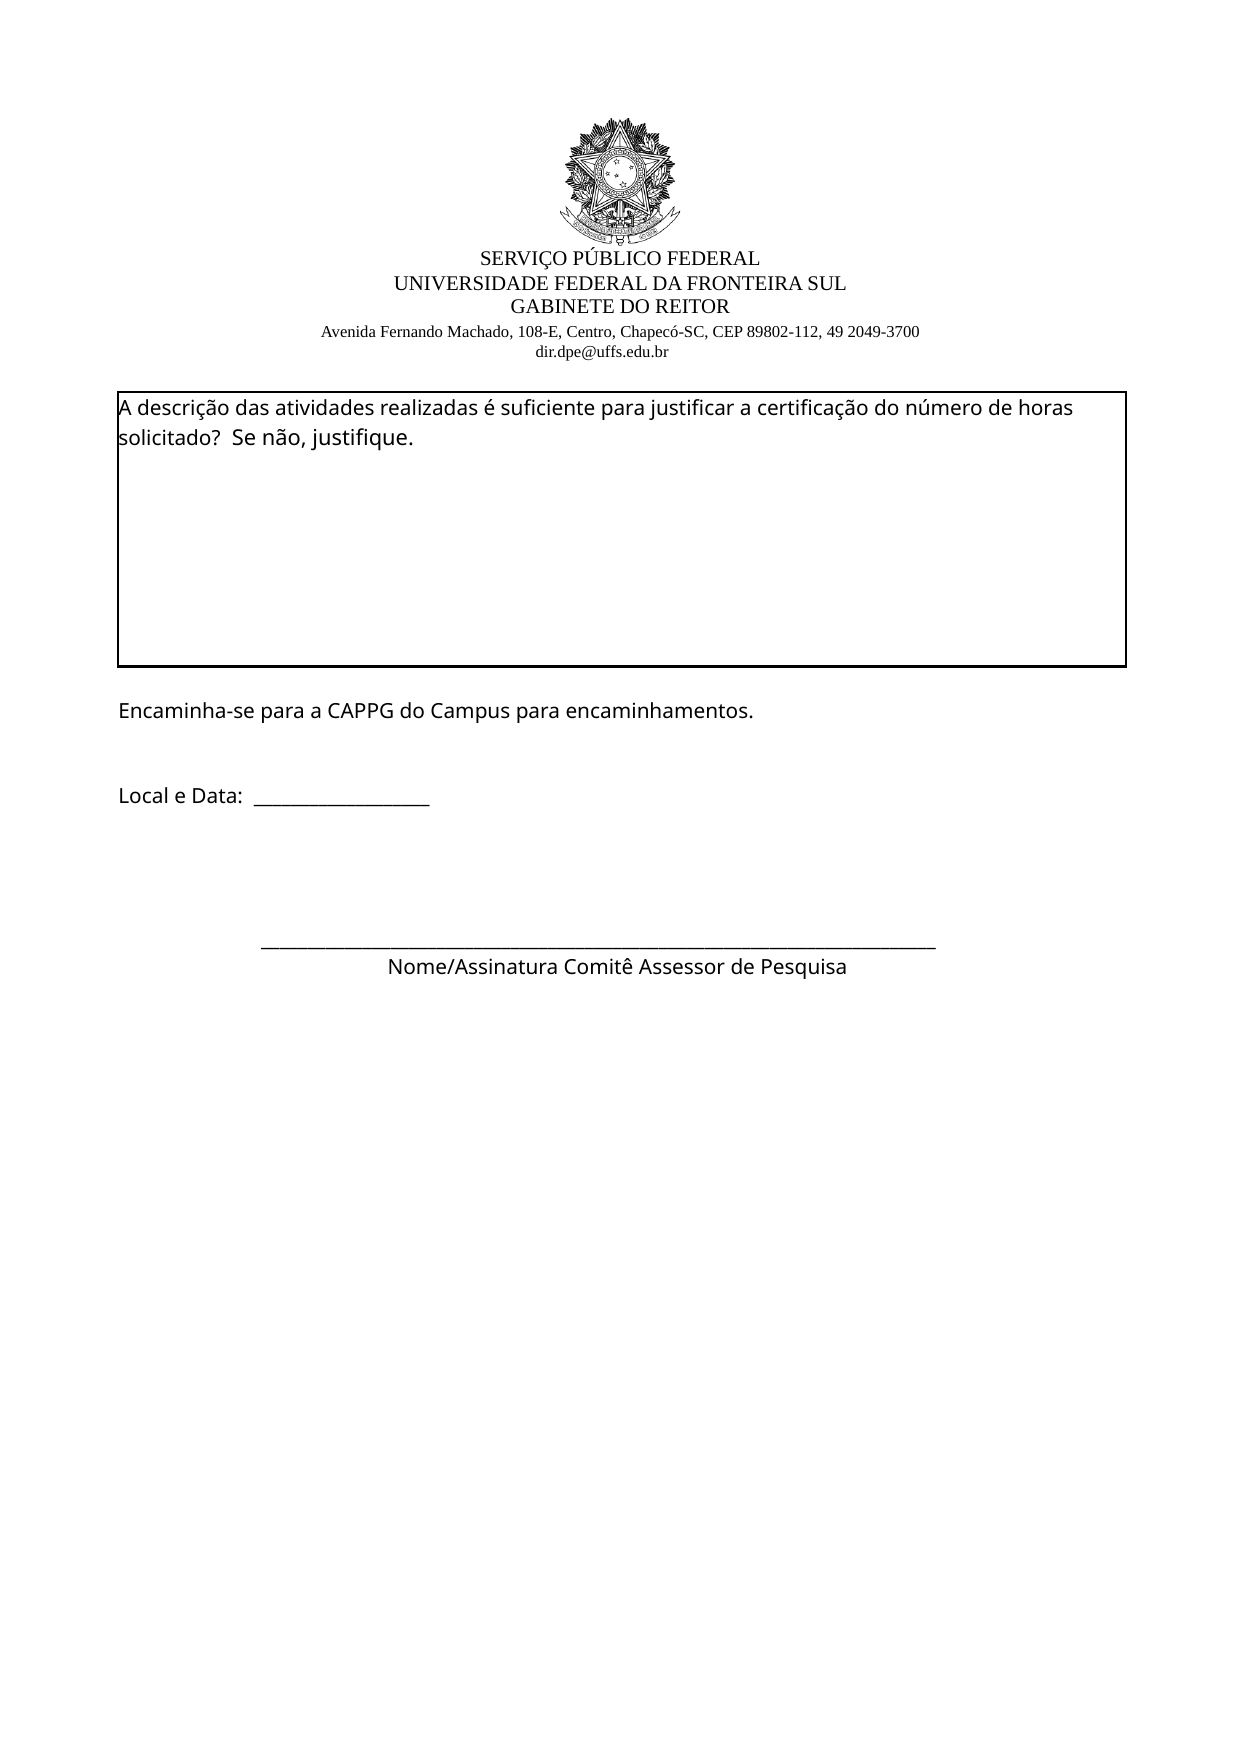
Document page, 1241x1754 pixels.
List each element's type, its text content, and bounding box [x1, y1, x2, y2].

text _________________________________________________________________________ [118, 924, 1122, 952]
table_cell A descrição das atividades realizadas é suficiente para justificar a certificação do número de horas solicitado? Se não, justifique. [119, 393, 1125, 665]
text Local e Data: ___________________ [118, 781, 1122, 810]
text Nome/Assinatura Comitê Assessor de Pesquisa [118, 952, 1122, 981]
text Encaminha-se para a CAPPG do Campus para encaminhamentos. [118, 696, 1122, 724]
